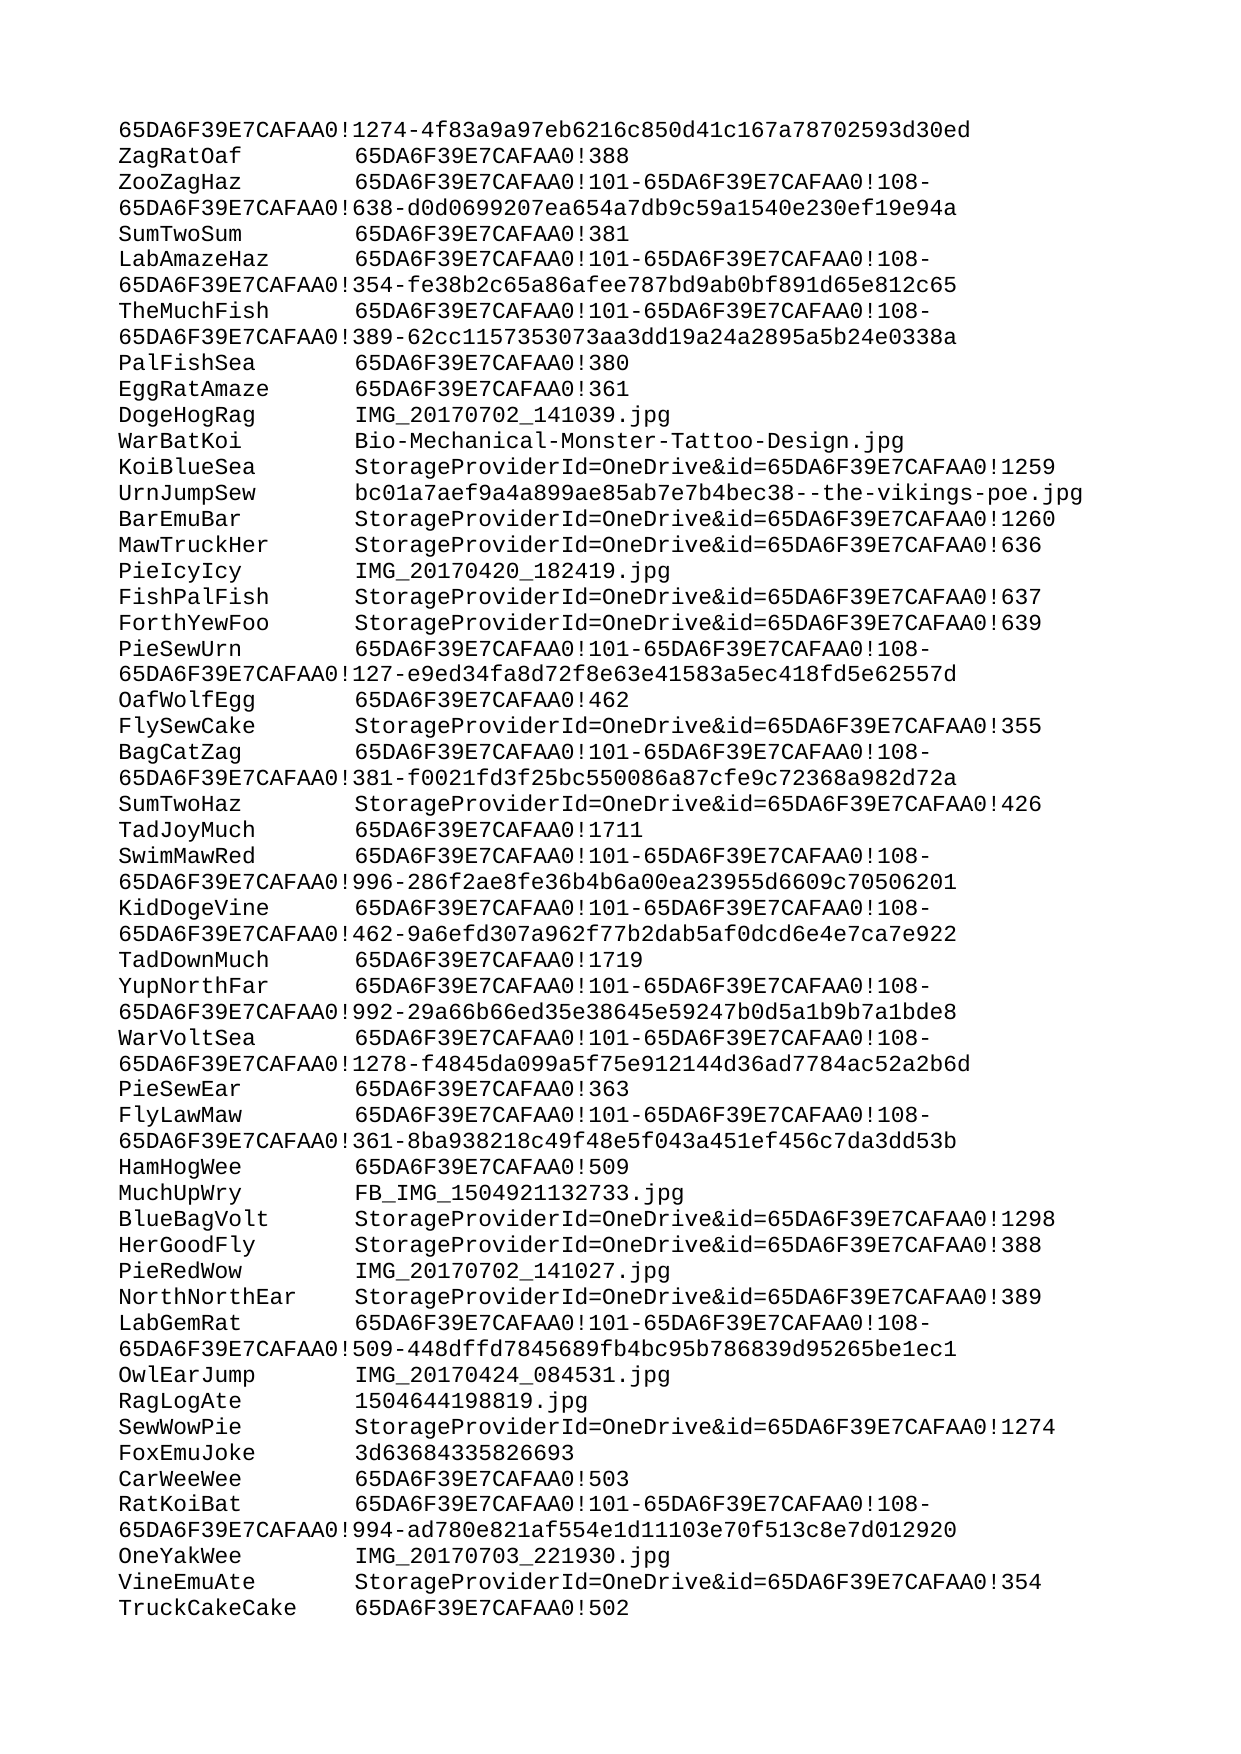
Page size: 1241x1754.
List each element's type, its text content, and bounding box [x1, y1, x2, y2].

text TadJoyMuch 65DA6F39E7CAFAA0!1711 [118, 818, 1122, 844]
text 65DA6F39E7CAFAA0!1274-4f83a9a97eb6216c850d41c167a78702593d30ed [118, 118, 1122, 144]
text BagCatZag 65DA6F39E7CAFAA0!101-65DA6F39E7CAFAA0!108-65DA6F39E7CAFAA0!381-f0021fd3f25bc550086a87cfe9c72368a982d72a [118, 741, 1122, 792]
text SewWowPie StorageProviderId=OneDrive&id=65DA6F39E7CAFAA0!1274 [118, 1415, 1122, 1441]
text PieSewUrn 65DA6F39E7CAFAA0!101-65DA6F39E7CAFAA0!108-65DA6F39E7CAFAA0!127-e9ed34fa8d72f8e63e41583a5ec418fd5e62557d [118, 637, 1122, 689]
text OwlEarJump IMG_20170424_084531.jpg [118, 1363, 1122, 1389]
text TadDownMuch 65DA6F39E7CAFAA0!1719 [118, 948, 1122, 974]
text FlySewCake StorageProviderId=OneDrive&id=65DA6F39E7CAFAA0!355 [118, 715, 1122, 741]
text BarEmuBar StorageProviderId=OneDrive&id=65DA6F39E7CAFAA0!1260 [118, 507, 1122, 533]
text SumTwoHaz StorageProviderId=OneDrive&id=65DA6F39E7CAFAA0!426 [118, 792, 1122, 818]
text WarVoltSea 65DA6F39E7CAFAA0!101-65DA6F39E7CAFAA0!108-65DA6F39E7CAFAA0!1278-f4845da099a5f75e912144d36ad7784ac52a2b6d [118, 1026, 1122, 1078]
text HerGoodFly StorageProviderId=OneDrive&id=65DA6F39E7CAFAA0!388 [118, 1233, 1122, 1259]
text MuchUpWry FB_IMG_1504921132733.jpg [118, 1182, 1122, 1207]
text PieRedWow IMG_20170702_141027.jpg [118, 1259, 1122, 1285]
text SwimMawRed 65DA6F39E7CAFAA0!101-65DA6F39E7CAFAA0!108-65DA6F39E7CAFAA0!996-286f2ae8fe36b4b6a00ea23955d6609c70506201 [118, 844, 1122, 896]
text KoiBlueSea StorageProviderId=OneDrive&id=65DA6F39E7CAFAA0!1259 [118, 455, 1122, 481]
text UrnJumpSew bc01a7aef9a4a899ae85ab7e7b4bec38--the-vikings-poe.jpg [118, 481, 1122, 507]
text ForthYewFoo StorageProviderId=OneDrive&id=65DA6F39E7CAFAA0!639 [118, 611, 1122, 637]
text KidDogeVine 65DA6F39E7CAFAA0!101-65DA6F39E7CAFAA0!108-65DA6F39E7CAFAA0!462-9a6efd307a962f77b2dab5af0dcd6e4e7ca7e922 [118, 896, 1122, 948]
text LabAmazeHaz 65DA6F39E7CAFAA0!101-65DA6F39E7CAFAA0!108-65DA6F39E7CAFAA0!354-fe38b2c65a86afee787bd9ab0bf891d65e812c65 [118, 248, 1122, 300]
text FoxEmuJoke 3d63684335826693 [118, 1441, 1122, 1467]
text OneYakWee IMG_20170703_221930.jpg [118, 1545, 1122, 1571]
text SumTwoSum 65DA6F39E7CAFAA0!381 [118, 222, 1122, 248]
text OafWolfEgg 65DA6F39E7CAFAA0!462 [118, 689, 1122, 715]
text DogeHogRag IMG_20170702_141039.jpg [118, 403, 1122, 429]
text HamHogWee 65DA6F39E7CAFAA0!509 [118, 1156, 1122, 1182]
text BlueBagVolt StorageProviderId=OneDrive&id=65DA6F39E7CAFAA0!1298 [118, 1207, 1122, 1233]
text PieIcyIcy IMG_20170420_182419.jpg [118, 559, 1122, 585]
text YupNorthFar 65DA6F39E7CAFAA0!101-65DA6F39E7CAFAA0!108-65DA6F39E7CAFAA0!992-29a66b66ed35e38645e59247b0d5a1b9b7a1bde8 [118, 974, 1122, 1026]
text TruckCakeCake 65DA6F39E7CAFAA0!502 [118, 1597, 1122, 1622]
text MawTruckHer StorageProviderId=OneDrive&id=65DA6F39E7CAFAA0!636 [118, 533, 1122, 559]
text TheMuchFish 65DA6F39E7CAFAA0!101-65DA6F39E7CAFAA0!108-65DA6F39E7CAFAA0!389-62cc1157353073aa3dd19a24a2895a5b24e0338a [118, 300, 1122, 352]
text RagLogAte 1504644198819.jpg [118, 1389, 1122, 1415]
text FishPalFish StorageProviderId=OneDrive&id=65DA6F39E7CAFAA0!637 [118, 585, 1122, 611]
text FlyLawMaw 65DA6F39E7CAFAA0!101-65DA6F39E7CAFAA0!108-65DA6F39E7CAFAA0!361-8ba938218c49f48e5f043a451ef456c7da3dd53b [118, 1104, 1122, 1156]
text NorthNorthEar StorageProviderId=OneDrive&id=65DA6F39E7CAFAA0!389 [118, 1285, 1122, 1311]
text RatKoiBat 65DA6F39E7CAFAA0!101-65DA6F39E7CAFAA0!108-65DA6F39E7CAFAA0!994-ad780e821af554e1d11103e70f513c8e7d012920 [118, 1493, 1122, 1545]
text PalFishSea 65DA6F39E7CAFAA0!380 [118, 352, 1122, 377]
text EggRatAmaze 65DA6F39E7CAFAA0!361 [118, 377, 1122, 403]
text VineEmuAte StorageProviderId=OneDrive&id=65DA6F39E7CAFAA0!354 [118, 1571, 1122, 1597]
text WarBatKoi Bio-Mechanical-Monster-Tattoo-Design.jpg [118, 429, 1122, 455]
text CarWeeWee 65DA6F39E7CAFAA0!503 [118, 1467, 1122, 1493]
text ZagRatOaf 65DA6F39E7CAFAA0!388 [118, 144, 1122, 170]
text ZooZagHaz 65DA6F39E7CAFAA0!101-65DA6F39E7CAFAA0!108-65DA6F39E7CAFAA0!638-d0d0699207ea654a7db9c59a1540e230ef19e94a [118, 170, 1122, 222]
text PieSewEar 65DA6F39E7CAFAA0!363 [118, 1078, 1122, 1104]
text LabGemRat 65DA6F39E7CAFAA0!101-65DA6F39E7CAFAA0!108-65DA6F39E7CAFAA0!509-448dffd7845689fb4bc95b786839d95265be1ec1 [118, 1311, 1122, 1363]
